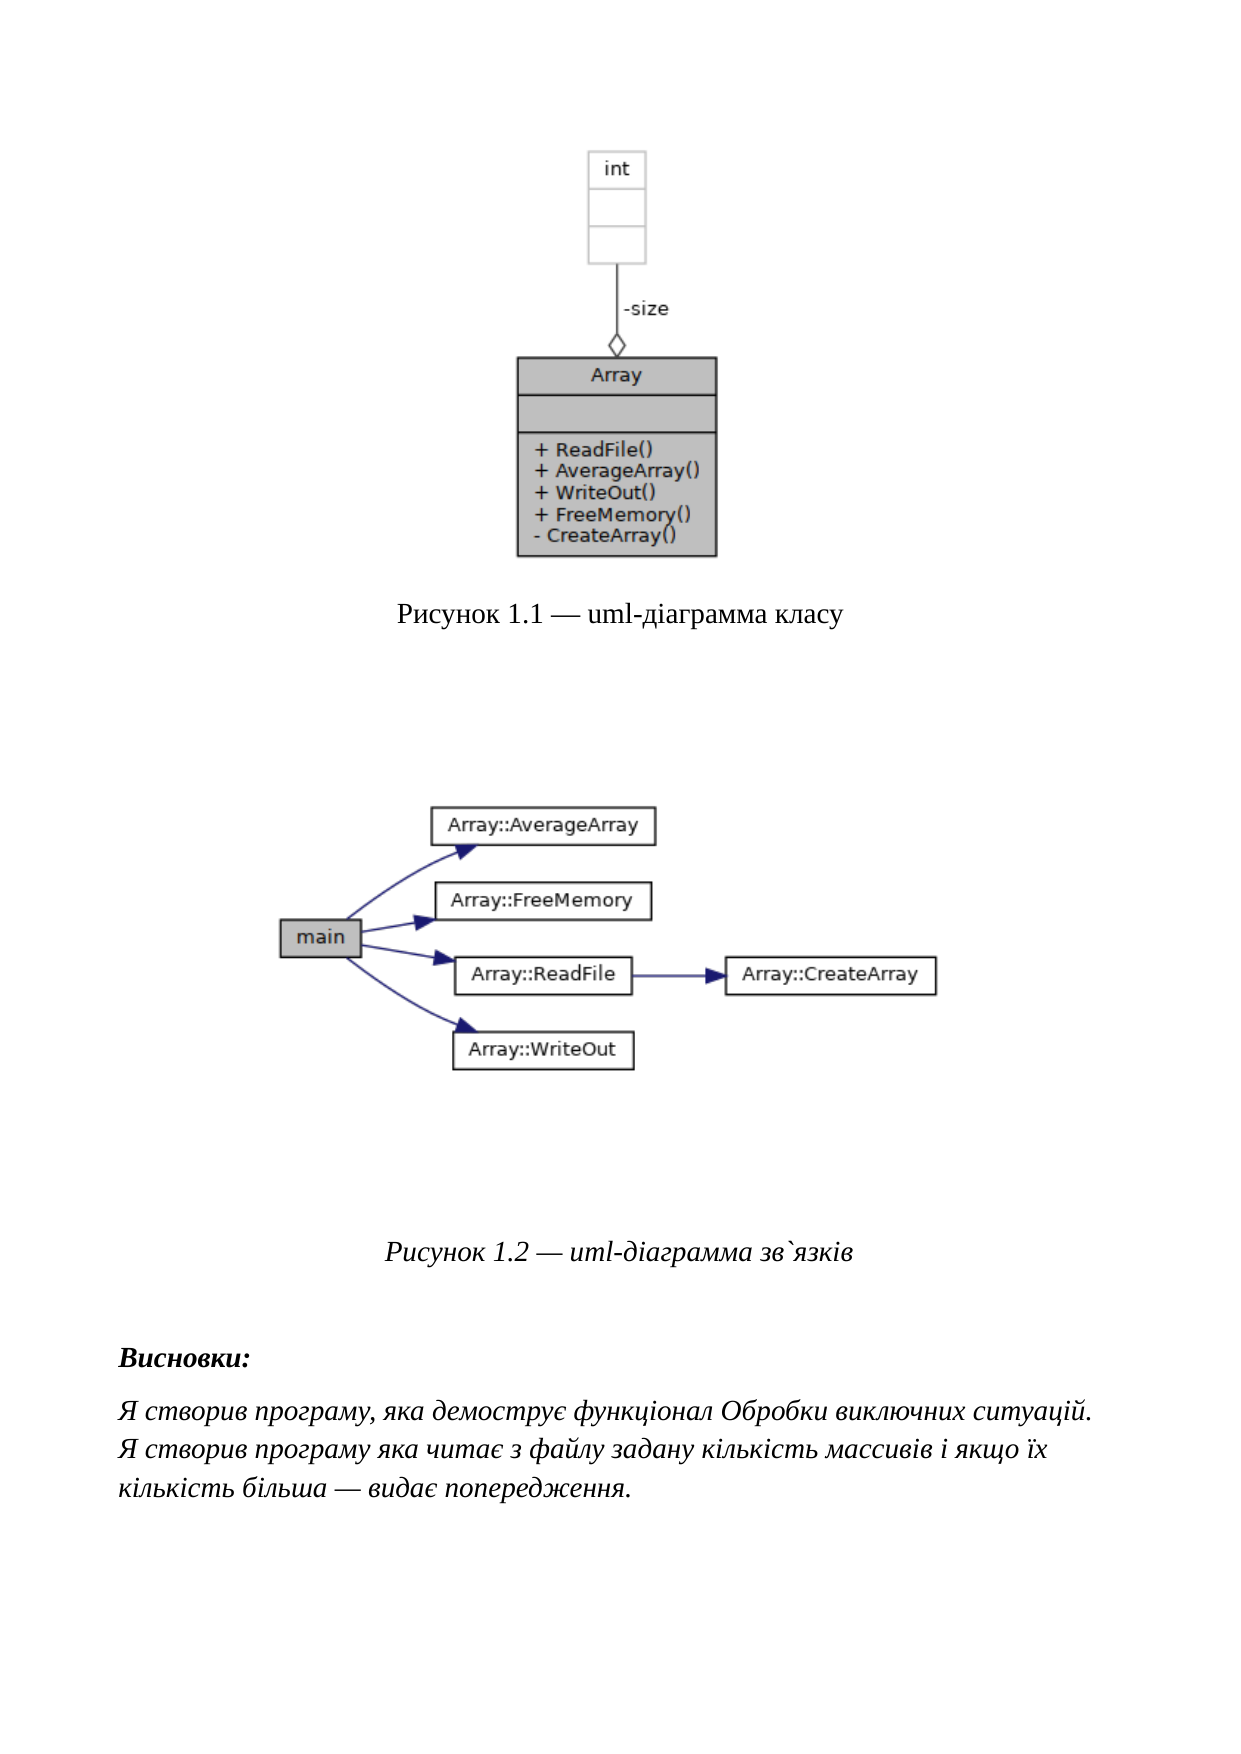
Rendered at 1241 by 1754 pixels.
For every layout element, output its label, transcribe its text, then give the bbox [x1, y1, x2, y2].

text Висновки: [118, 1340, 1122, 1373]
text Я створив програму, яка демострує функціонал Обробки виключних ситуацій. Я створив програму яка читає з файлу задану кількість массивів і якщо їх кількість більша — видає попередження. [118, 1393, 1122, 1504]
picture [273, 800, 944, 1078]
picture [491, 118, 749, 576]
text Рисунок 1.2 — uml-діаграмма зв`язків [118, 1234, 1122, 1267]
text Рисунок 1.1 — uml-діаграмма класу [118, 596, 1122, 630]
